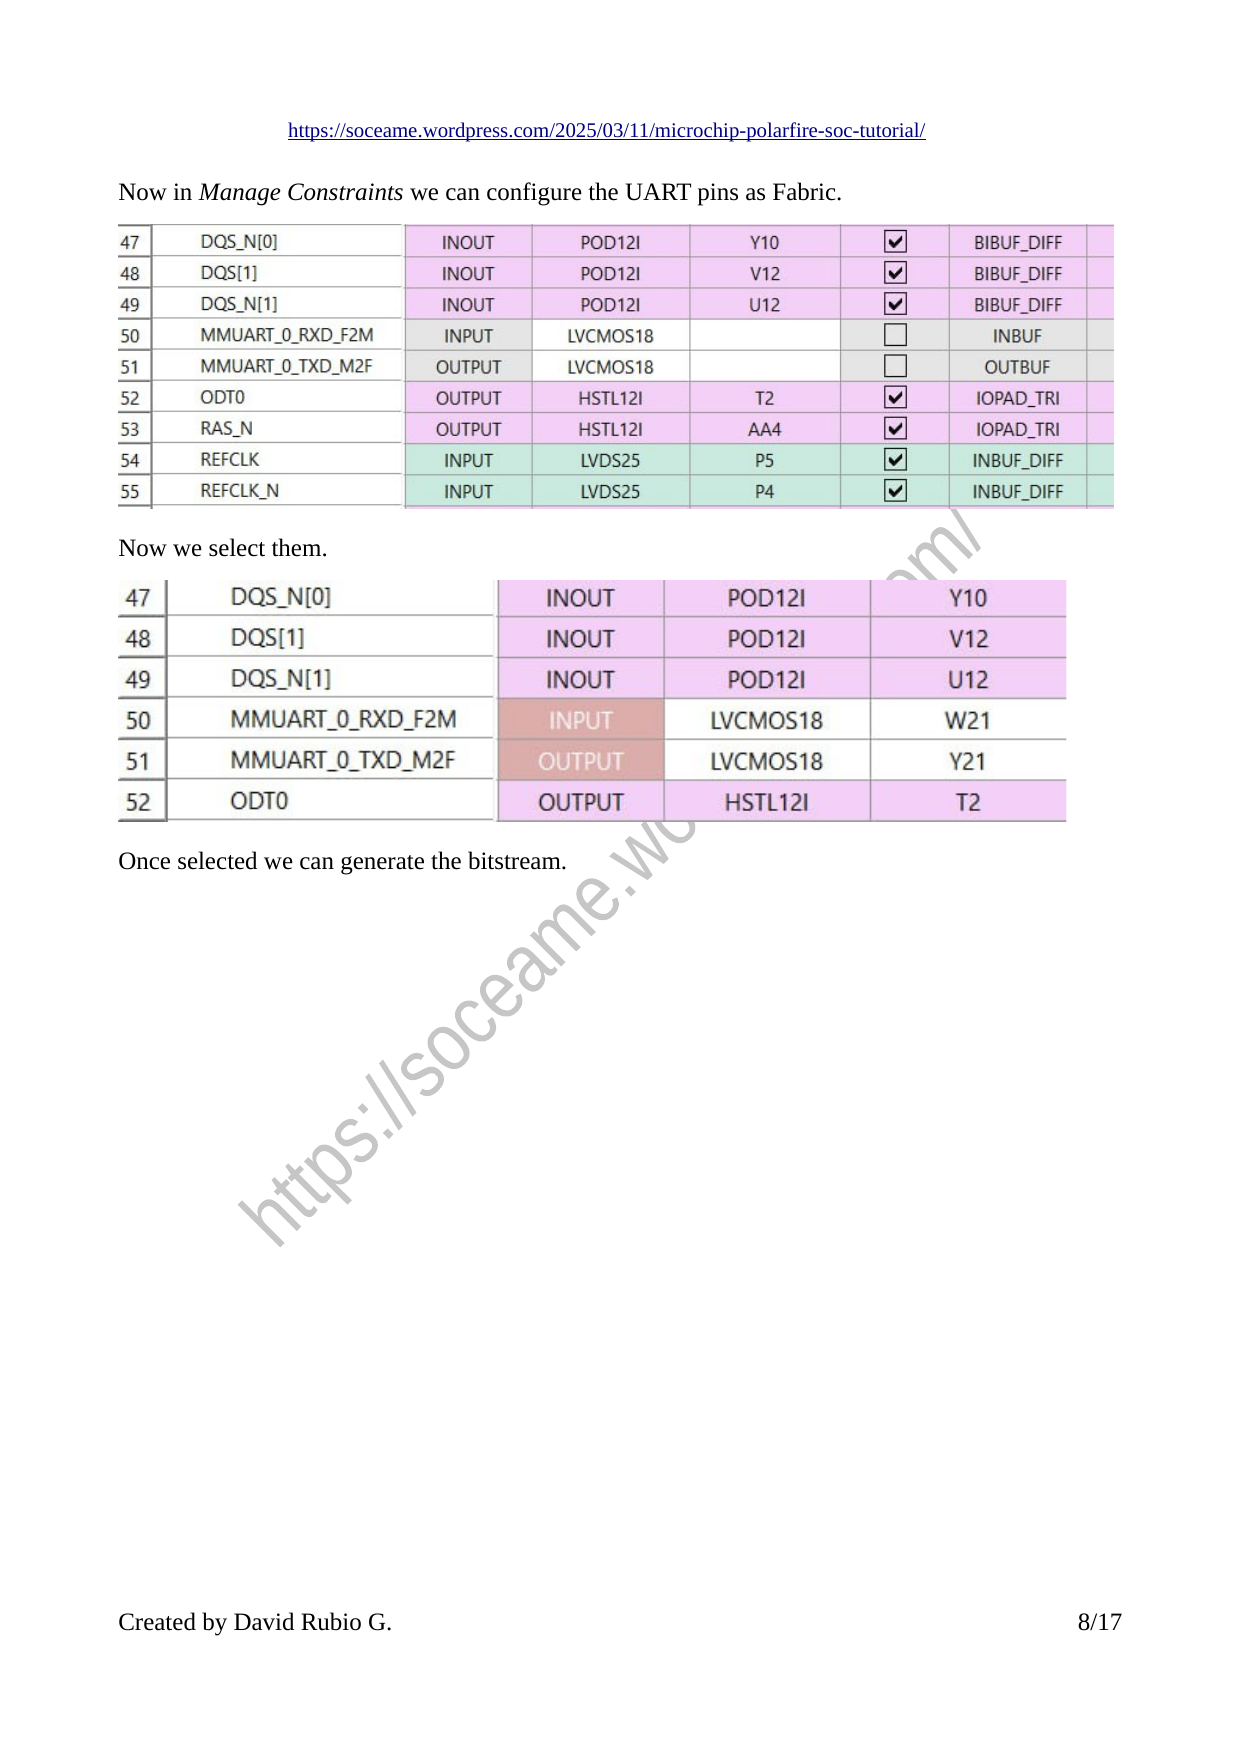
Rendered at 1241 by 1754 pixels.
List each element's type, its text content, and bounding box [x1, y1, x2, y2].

picture [118, 224, 1114, 509]
picture [118, 580, 1067, 822]
text Once selected we can generate the bitstream. [118, 846, 642, 874]
text Now in Manage Constraints we can configure the UART pins as Fabric. [118, 177, 1122, 206]
text Now we select them. [118, 533, 931, 562]
text [935, 533, 1122, 562]
text [635, 846, 1122, 874]
